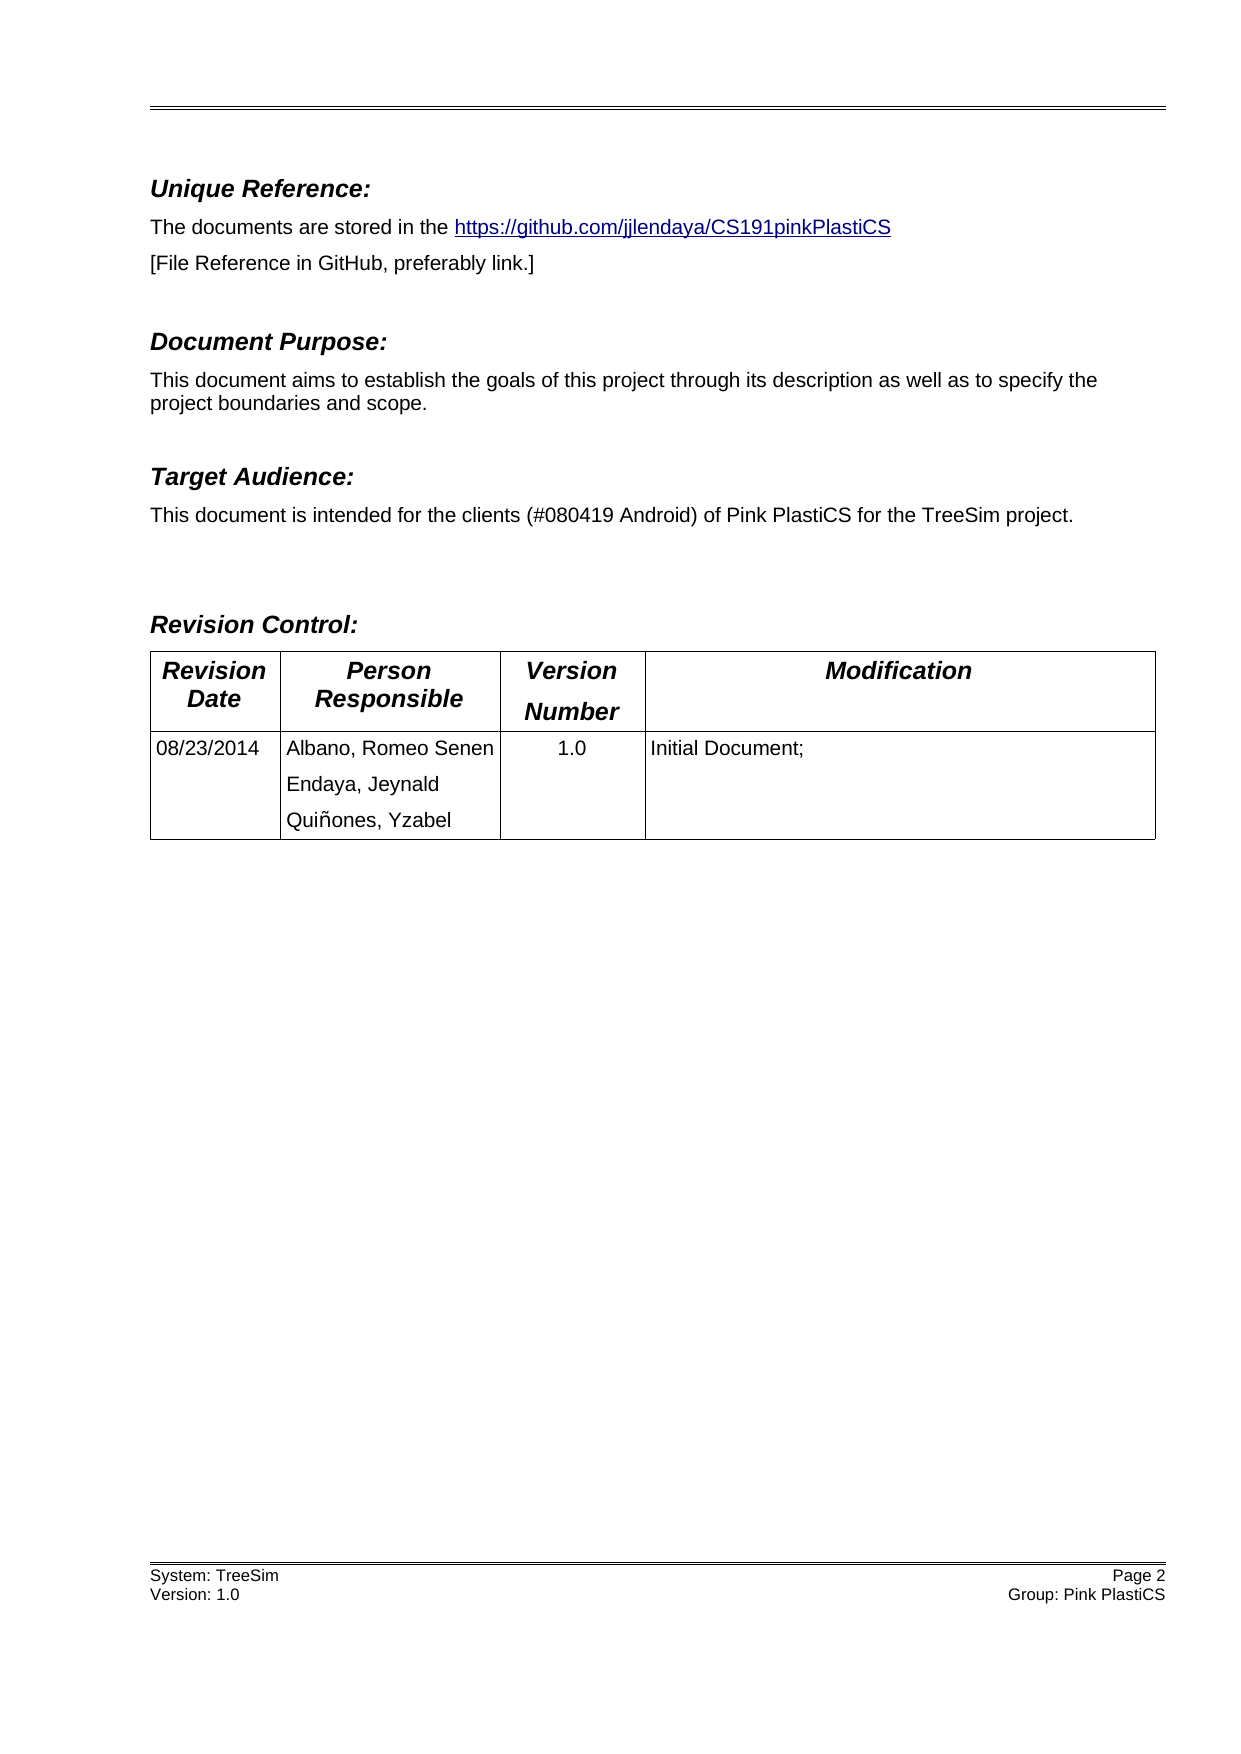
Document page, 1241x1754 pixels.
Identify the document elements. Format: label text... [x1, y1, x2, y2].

table_cell Initial Document; [646, 732, 1155, 839]
table_header Person Responsible [281, 652, 500, 731]
table_cell 1.0 [501, 732, 645, 839]
table_cell Albano, Romeo Senen Endaya, Jeynald Quiñones, Yzabel [281, 732, 500, 839]
table_header Version Number [501, 652, 645, 731]
subtitle This document aims to establish the goals of this project through its description as well as to specify the project boundaries and scope. [150, 368, 1166, 415]
subtitle Unique Reference: [150, 175, 1166, 203]
subtitle Revision Control: [150, 611, 1166, 639]
subtitle Target Audience: [150, 463, 1166, 491]
subtitle [File Reference in GitHub, preferably link.] [150, 251, 1166, 275]
table_cell 08/23/2014 [151, 732, 280, 839]
subtitle This document is intended for the clients (#080419 Android) of Pink PlastiCS for the TreeSim project. [150, 503, 1166, 527]
subtitle The documents are stored in the https://github.com/jjlendaya/CS191pinkPlastiCS [150, 216, 1166, 239]
subtitle Document Purpose: [150, 328, 1166, 356]
table_header Modification [646, 652, 1155, 731]
table_header Revision Date [151, 652, 280, 731]
